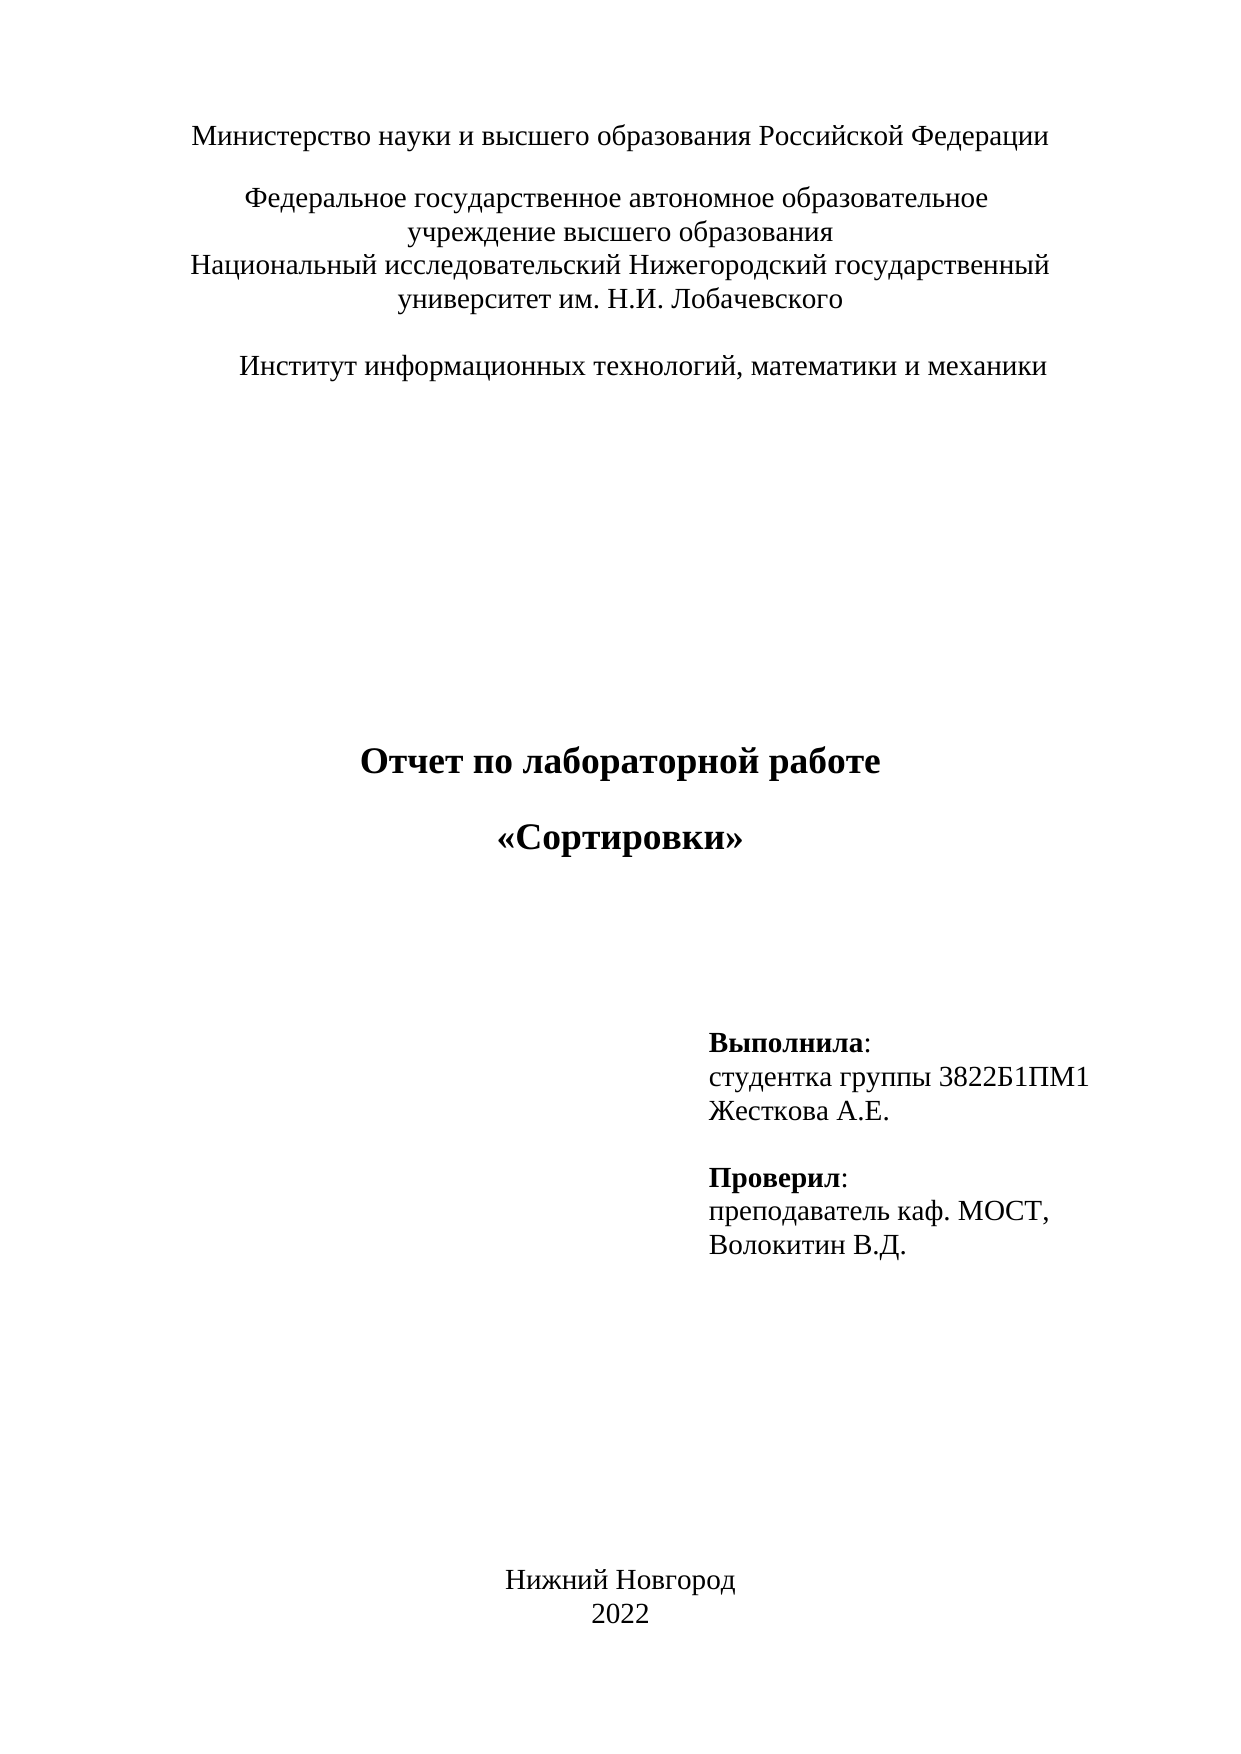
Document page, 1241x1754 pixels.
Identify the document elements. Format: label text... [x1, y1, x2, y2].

text Проверил: [709, 1160, 1122, 1193]
text Министерство науки и высшего образования Российской Федерации [118, 118, 1122, 152]
text Отчет по лабораторной работе [118, 738, 1122, 781]
text студентка группы 3822Б1ПМ1 [709, 1059, 1122, 1093]
text Федеральное государственное автономное образовательное учреждение высшего образования [118, 180, 1122, 247]
text 2022 [118, 1596, 1122, 1629]
text Национальный исследовательский Нижегородский государственный университет им. Н.И. Лобачевского [118, 247, 1122, 314]
text Выполнила: [709, 1026, 1122, 1059]
text Нижний Новгород [118, 1562, 1122, 1596]
text «Сортировки» [118, 815, 1122, 858]
text Жесткова А.Е. [709, 1093, 1122, 1126]
text Институт информационных технологий, математики и механики [118, 348, 1109, 382]
text Волокитин В.Д. [709, 1227, 1122, 1260]
text преподаватель каф. МОСТ, [709, 1193, 1122, 1227]
